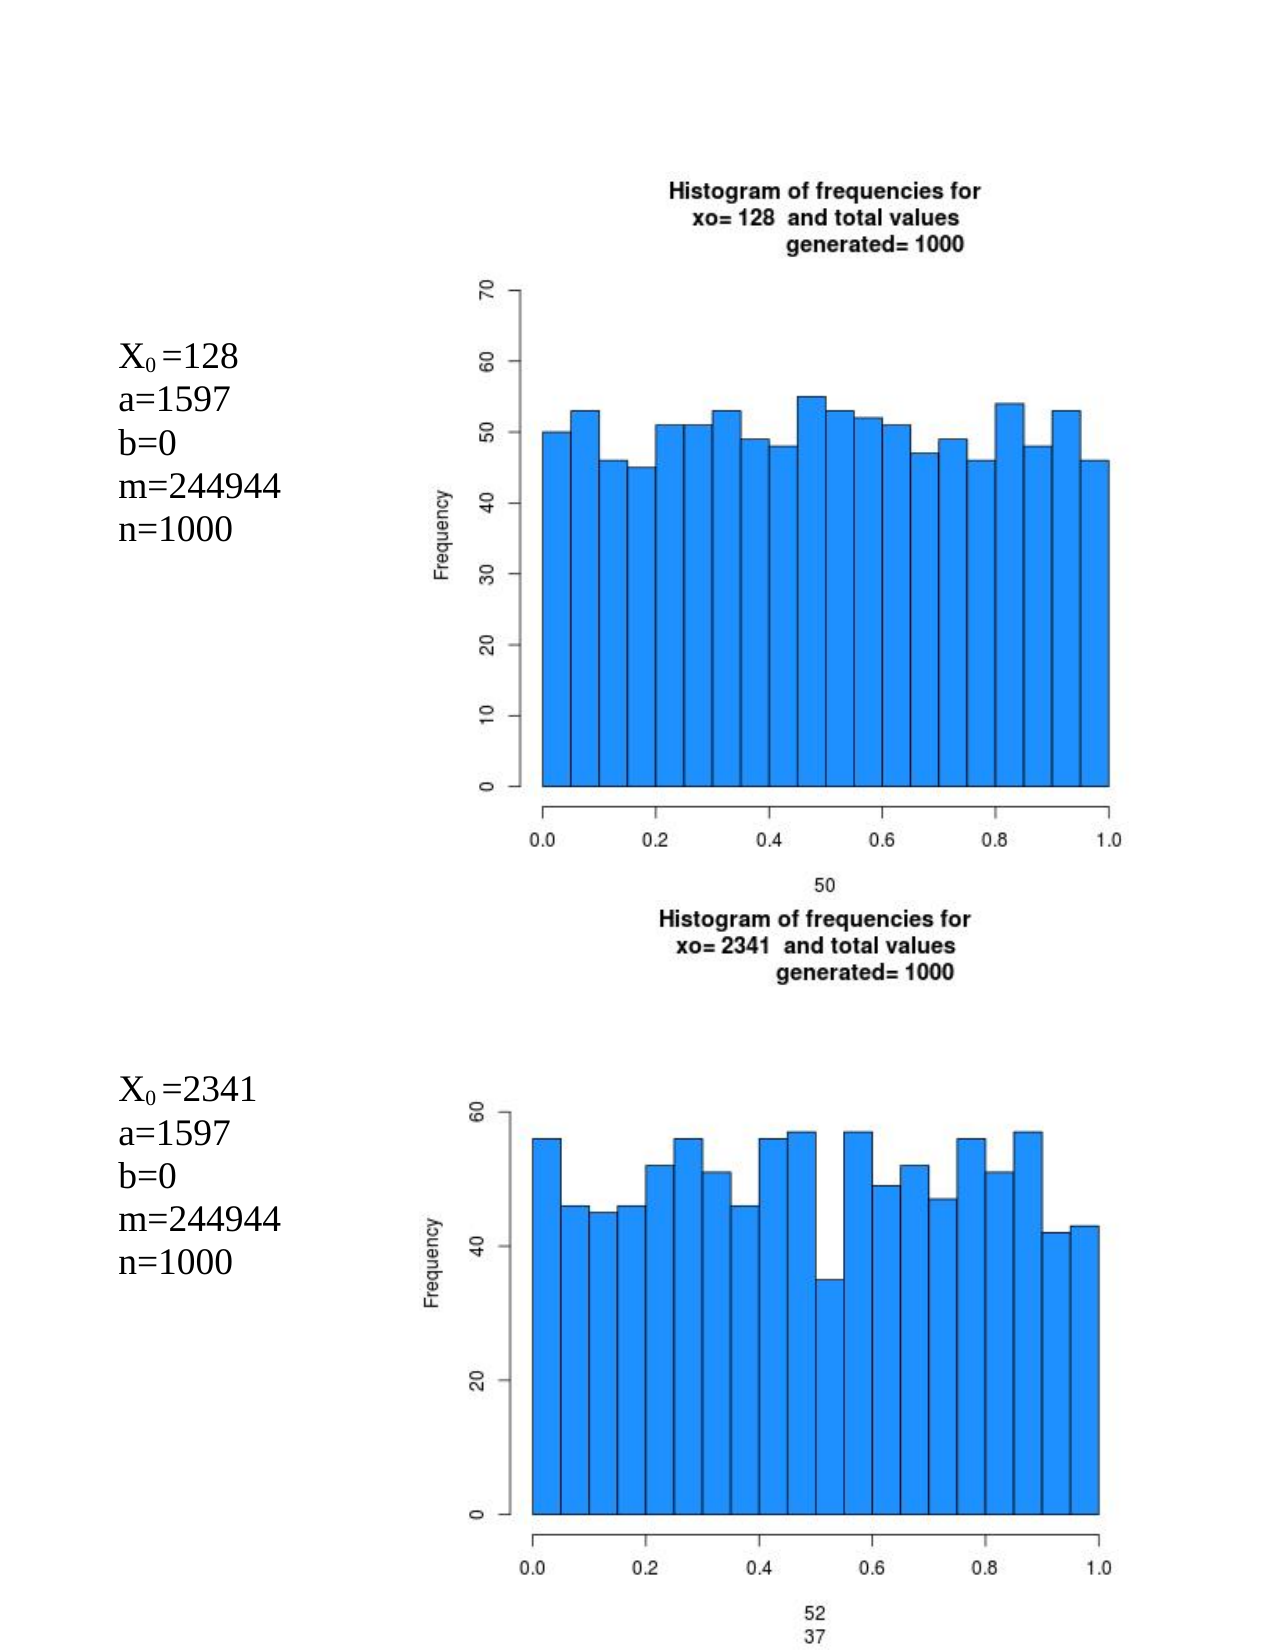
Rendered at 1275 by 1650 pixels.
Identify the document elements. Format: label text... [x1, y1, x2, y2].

text m=244944 [118, 463, 428, 506]
text X0 =128 [118, 334, 428, 377]
text n=1000 [118, 506, 428, 549]
text b=0 [118, 1153, 418, 1196]
text n=1000 [118, 1239, 418, 1282]
text b=0 [118, 420, 428, 463]
text X0 =2341 [118, 1067, 418, 1110]
picture [418, 171, 1179, 1650]
text a=1597 [118, 1110, 418, 1153]
text a=1597 [118, 377, 428, 420]
text m=244944 [118, 1196, 418, 1239]
